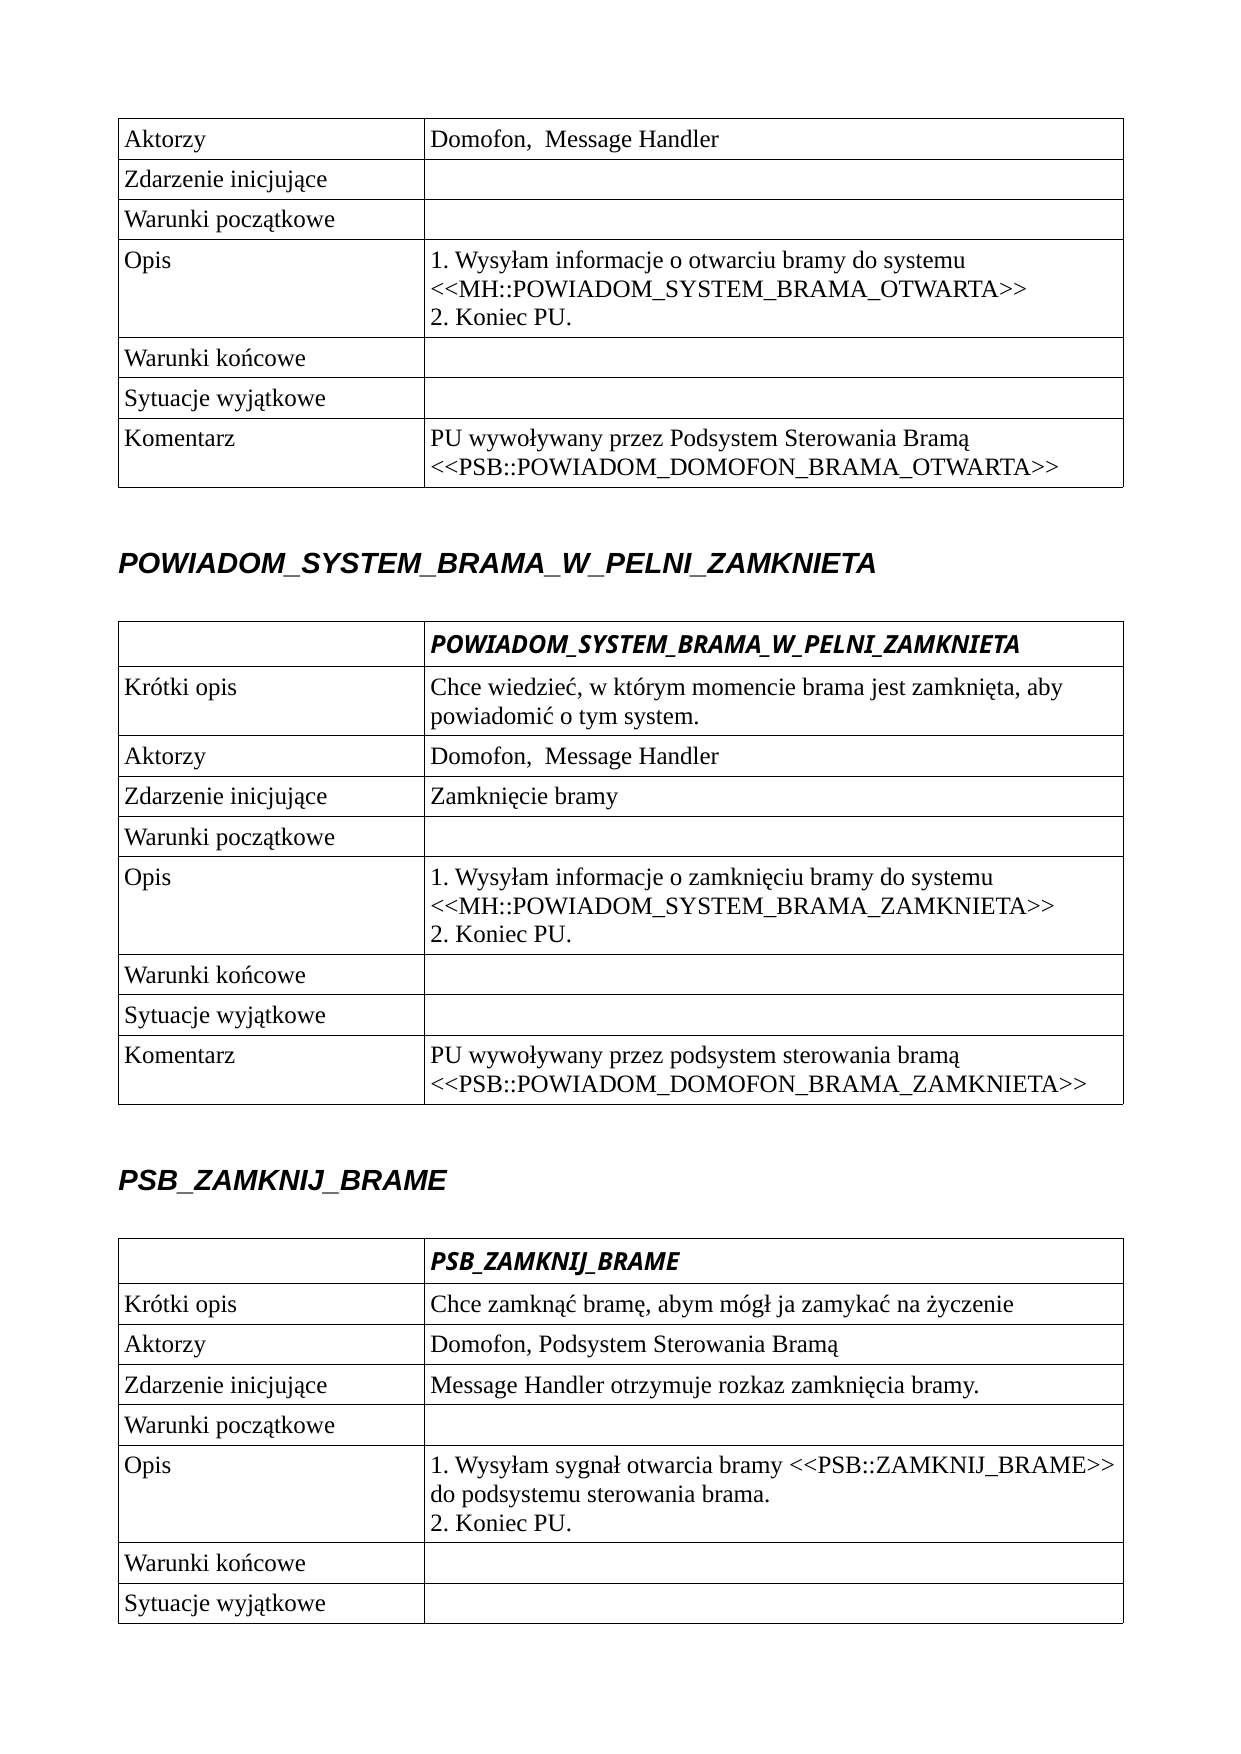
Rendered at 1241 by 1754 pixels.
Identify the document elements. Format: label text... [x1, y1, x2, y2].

table_cell 1. Wysyłam informacje o zamknięciu bramy do systemu <<MH::POWIADOM_SYSTEM_BRAMA_ZAMKNIETA>> 2. Koniec PU. [425, 857, 1123, 954]
table_cell 1. Wysyłam informacje o otwarciu bramy do systemu <<MH::POWIADOM_SYSTEM_BRAMA_OTWARTA>> 2. Koniec PU. [425, 240, 1123, 337]
table_header [119, 622, 424, 666]
table_header POWIADOM_SYSTEM_BRAMA_W_PELNI_ZAMKNIETA [425, 622, 1123, 666]
table_cell Opis [119, 857, 424, 954]
table_cell [425, 1584, 1123, 1623]
table_cell Opis [119, 240, 424, 337]
table_cell Chce zamknąć bramę, abym mógł ja zamykać na życzenie [425, 1284, 1123, 1323]
table_header [119, 1239, 424, 1283]
table_cell Zdarzenie inicjujące [119, 777, 424, 816]
table_cell Domofon, Podsystem Sterowania Bramą [425, 1325, 1123, 1364]
subtitle POWIADOM_SYSTEM_BRAMA_W_PELNI_ZAMKNIETA [118, 546, 1122, 579]
table_cell Sytuacje wyjątkowe [119, 378, 424, 417]
table_cell PU wywoływany przez Podsystem Sterowania Bramą <<PSB::POWIADOM_DOMOFON_BRAMA_OTWARTA>> [425, 419, 1123, 487]
table_cell Aktorzy [119, 1325, 424, 1364]
table_cell [425, 200, 1123, 239]
table_header PSB_ZAMKNIJ_BRAME [425, 1239, 1123, 1283]
table_cell [425, 160, 1123, 199]
table_cell Komentarz [119, 419, 424, 487]
table_cell [425, 378, 1123, 417]
table_cell Message Handler otrzymuje rozkaz zamknięcia bramy. [425, 1365, 1123, 1404]
table_cell Domofon, Message Handler [425, 119, 1123, 158]
table_cell [425, 817, 1123, 856]
table_cell Krótki opis [119, 1284, 424, 1323]
table_cell Chce wiedzieć, w którym momencie brama jest zamknięta, aby powiadomić o tym system. [425, 667, 1123, 735]
table_cell Aktorzy [119, 736, 424, 776]
table_cell Opis [119, 1446, 424, 1542]
table_cell Sytuacje wyjątkowe [119, 1584, 424, 1623]
table_cell Warunki końcowe [119, 1543, 424, 1583]
subtitle PSB_ZAMKNIJ_BRAME [118, 1163, 1122, 1196]
table_cell PU wywoływany przez podsystem sterowania bramą <<PSB::POWIADOM_DOMOFON_BRAMA_ZAMKNIETA>> [425, 1036, 1123, 1104]
table_cell [425, 955, 1123, 994]
table_cell Warunki końcowe [119, 338, 424, 377]
table_cell 1. Wysyłam sygnał otwarcia bramy <<PSB::ZAMKNIJ_BRAME>> do podsystemu sterowania brama. 2. Koniec PU. [425, 1446, 1123, 1542]
table_cell Zdarzenie inicjujące [119, 1365, 424, 1404]
table_cell Krótki opis [119, 667, 424, 735]
table_cell Zdarzenie inicjujące [119, 160, 424, 199]
table_cell Warunki końcowe [119, 955, 424, 994]
table_cell Zamknięcie bramy [425, 777, 1123, 816]
table_cell [425, 1405, 1123, 1444]
table_cell Domofon, Message Handler [425, 736, 1123, 776]
table_cell [425, 1543, 1123, 1583]
table_cell Warunki początkowe [119, 200, 424, 239]
table_cell Komentarz [119, 1036, 424, 1104]
table_cell [425, 995, 1123, 1034]
table_cell Warunki początkowe [119, 1405, 424, 1444]
table_cell Sytuacje wyjątkowe [119, 995, 424, 1034]
table_cell Warunki początkowe [119, 817, 424, 856]
table_cell Aktorzy [119, 119, 424, 158]
table_cell [425, 338, 1123, 377]
